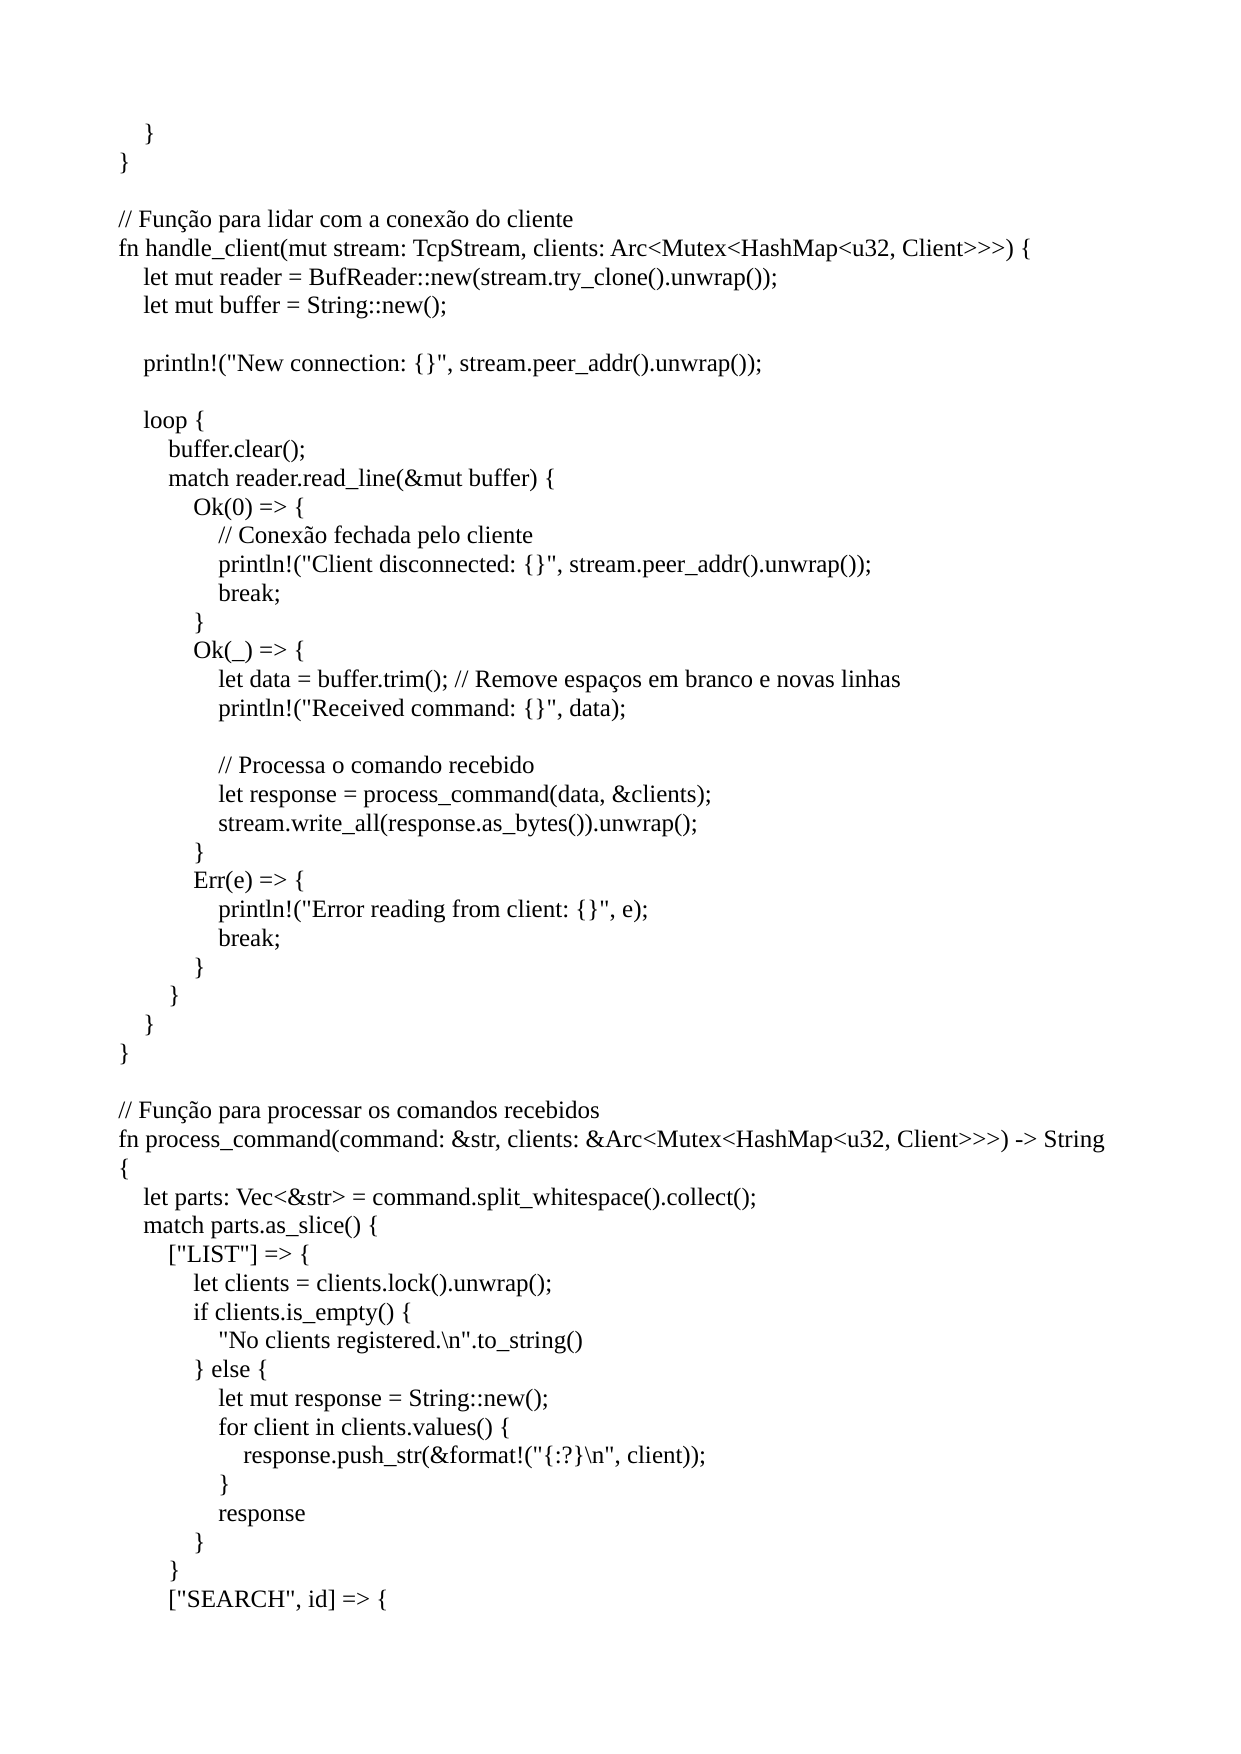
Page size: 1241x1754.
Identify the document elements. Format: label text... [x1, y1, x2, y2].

text // Conexão fechada pelo cliente [118, 521, 1122, 549]
text Ok(_) => { [118, 636, 1122, 664]
text if clients.is_empty() { [118, 1297, 1122, 1326]
text println!("Received command: {}", data); [118, 693, 1122, 722]
text fn process_command(command: &str, clients: &Arc<Mutex<HashMap<u32, Client>>>) -> String { [118, 1124, 1122, 1182]
text ["LIST"] => { [118, 1239, 1122, 1268]
text let clients = clients.lock().unwrap(); [118, 1268, 1122, 1297]
text let mut buffer = String::new(); [118, 291, 1122, 319]
text } [118, 1469, 1122, 1498]
text let data = buffer.trim(); // Remove espaços em branco e novas linhas [118, 664, 1122, 693]
text let mut reader = BufReader::new(stream.try_clone().unwrap()); [118, 262, 1122, 291]
text Ok(0) => { [118, 492, 1122, 521]
text "No clients registered.\n".to_string() [118, 1326, 1122, 1354]
text Err(e) => { [118, 866, 1122, 894]
text fn handle_client(mut stream: TcpStream, clients: Arc<Mutex<HashMap<u32, Client>>>) { [118, 233, 1122, 262]
text stream.write_all(response.as_bytes()).unwrap(); [118, 808, 1122, 837]
text // Função para processar os comandos recebidos [118, 1096, 1122, 1124]
text } [118, 1556, 1122, 1584]
text println!("Error reading from client: {}", e); [118, 894, 1122, 923]
text buffer.clear(); [118, 434, 1122, 463]
text let response = process_command(data, &clients); [118, 779, 1122, 808]
text } [118, 981, 1122, 1009]
text loop { [118, 406, 1122, 434]
text match reader.read_line(&mut buffer) { [118, 463, 1122, 492]
text response.push_str(&format!("{:?}\n", client)); [118, 1441, 1122, 1469]
text break; [118, 578, 1122, 607]
text // Processa o comando recebido [118, 751, 1122, 779]
text } [118, 118, 1122, 147]
text } [118, 1009, 1122, 1038]
text } [118, 1038, 1122, 1067]
text } [118, 607, 1122, 636]
text response [118, 1498, 1122, 1527]
text let parts: Vec<&str> = command.split_whitespace().collect(); [118, 1182, 1122, 1211]
text println!("Client disconnected: {}", stream.peer_addr().unwrap()); [118, 549, 1122, 578]
text } [118, 1527, 1122, 1556]
text } [118, 952, 1122, 981]
text } else { [118, 1354, 1122, 1383]
text match parts.as_slice() { [118, 1211, 1122, 1239]
text let mut response = String::new(); [118, 1383, 1122, 1412]
text break; [118, 923, 1122, 952]
text println!("New connection: {}", stream.peer_addr().unwrap()); [118, 348, 1122, 377]
text ["SEARCH", id] => { [118, 1584, 1122, 1613]
text } [118, 837, 1122, 866]
text // Função para lidar com a conexão do cliente [118, 204, 1122, 233]
text for client in clients.values() { [118, 1412, 1122, 1441]
text } [118, 147, 1122, 176]
